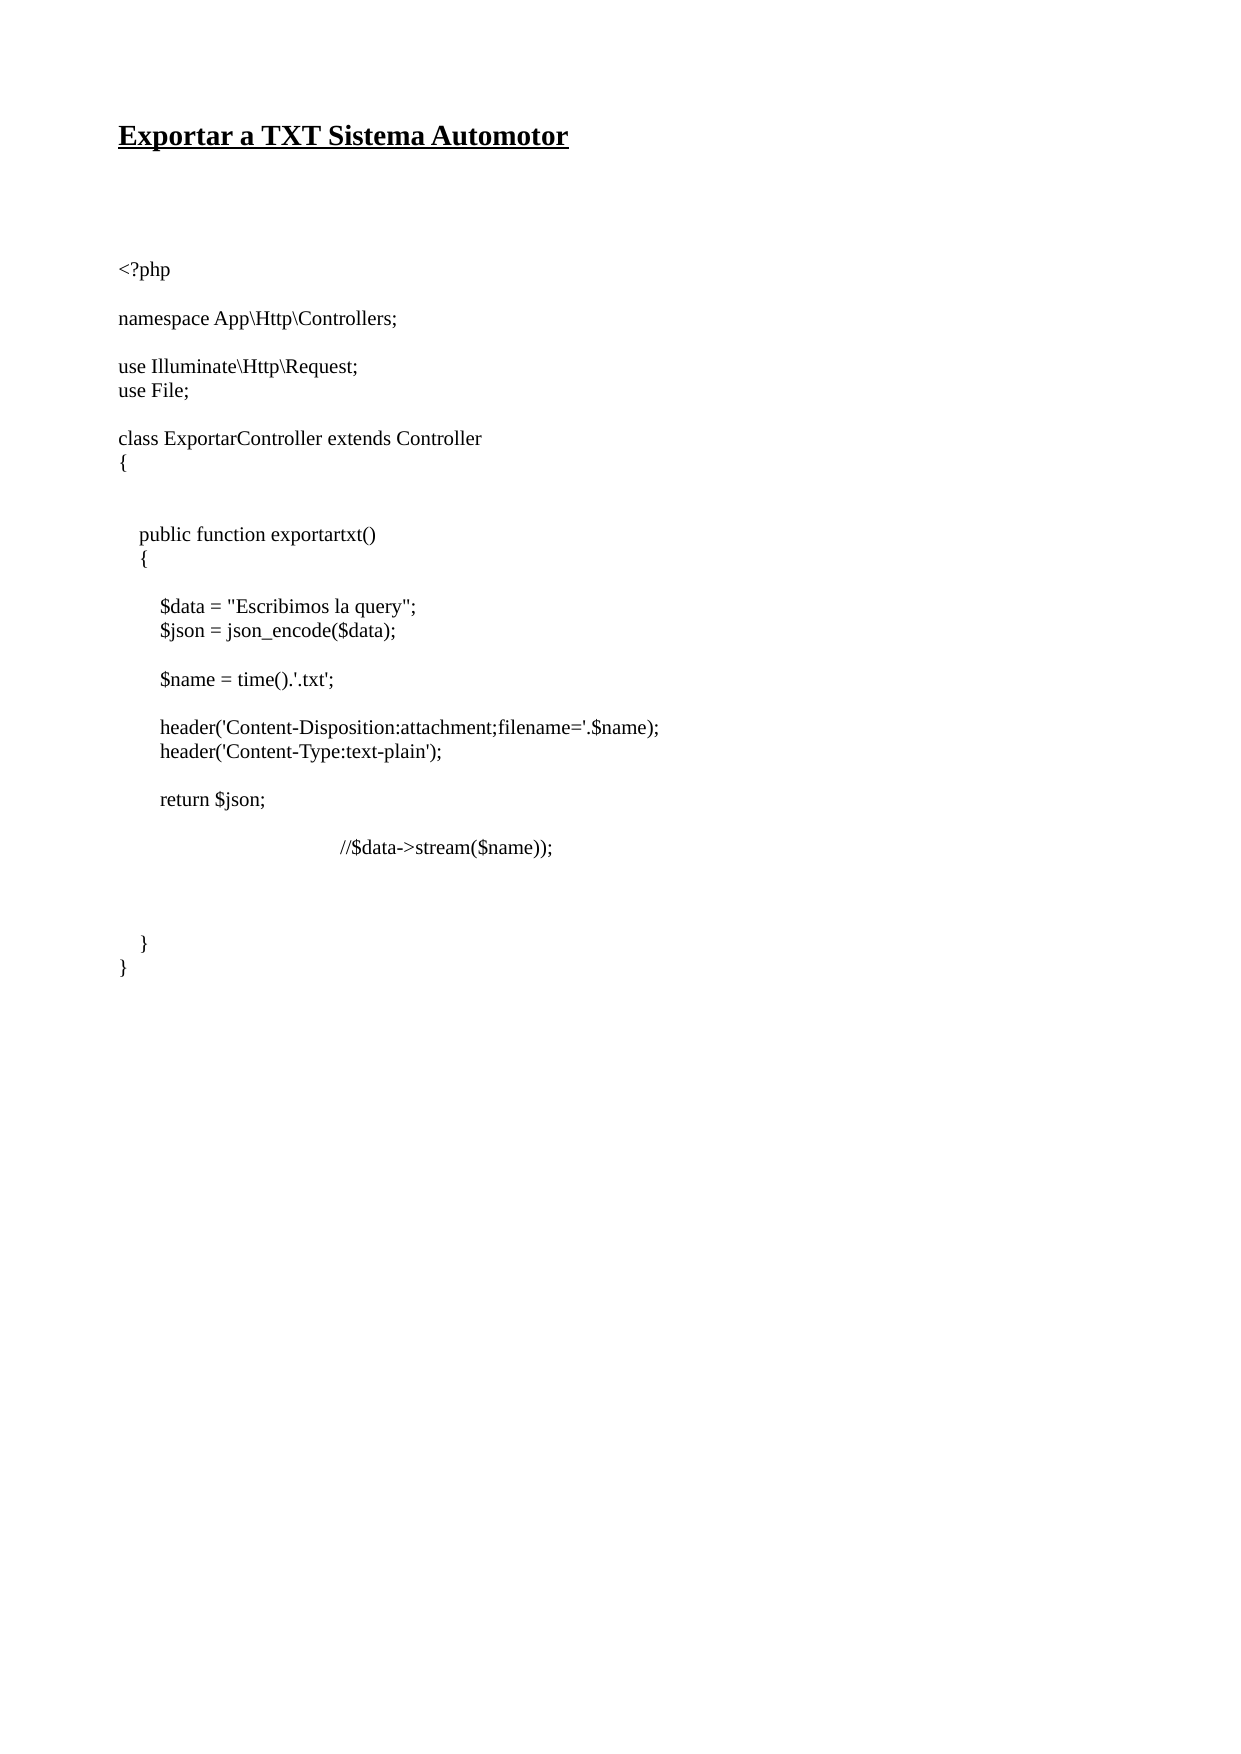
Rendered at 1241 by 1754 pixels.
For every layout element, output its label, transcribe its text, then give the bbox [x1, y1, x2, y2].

text Exportar a TXT Sistema Automotor [118, 118, 1122, 152]
text { [118, 450, 1122, 474]
text { [118, 546, 1122, 570]
text //$data->stream($name)); [118, 835, 1122, 859]
text public function exportartxt() [118, 522, 1122, 546]
text header('Content-Type:text-plain'); [118, 739, 1122, 763]
text $name = time().'.txt'; [118, 666, 1122, 691]
text return $json; [118, 787, 1122, 811]
text } [118, 931, 1122, 955]
text header('Content-Disposition:attachment;filename='.$name); [118, 714, 1122, 739]
text <?php [118, 257, 1122, 281]
text class ExportarController extends Controller [118, 426, 1122, 450]
text namespace App\Http\Controllers; [118, 306, 1122, 329]
text use Illuminate\Http\Request; [118, 354, 1122, 378]
text use File; [118, 378, 1122, 402]
text $data = "Escribimos la query"; [118, 594, 1122, 618]
text $json = json_encode($data); [118, 618, 1122, 642]
text } [118, 955, 1122, 979]
